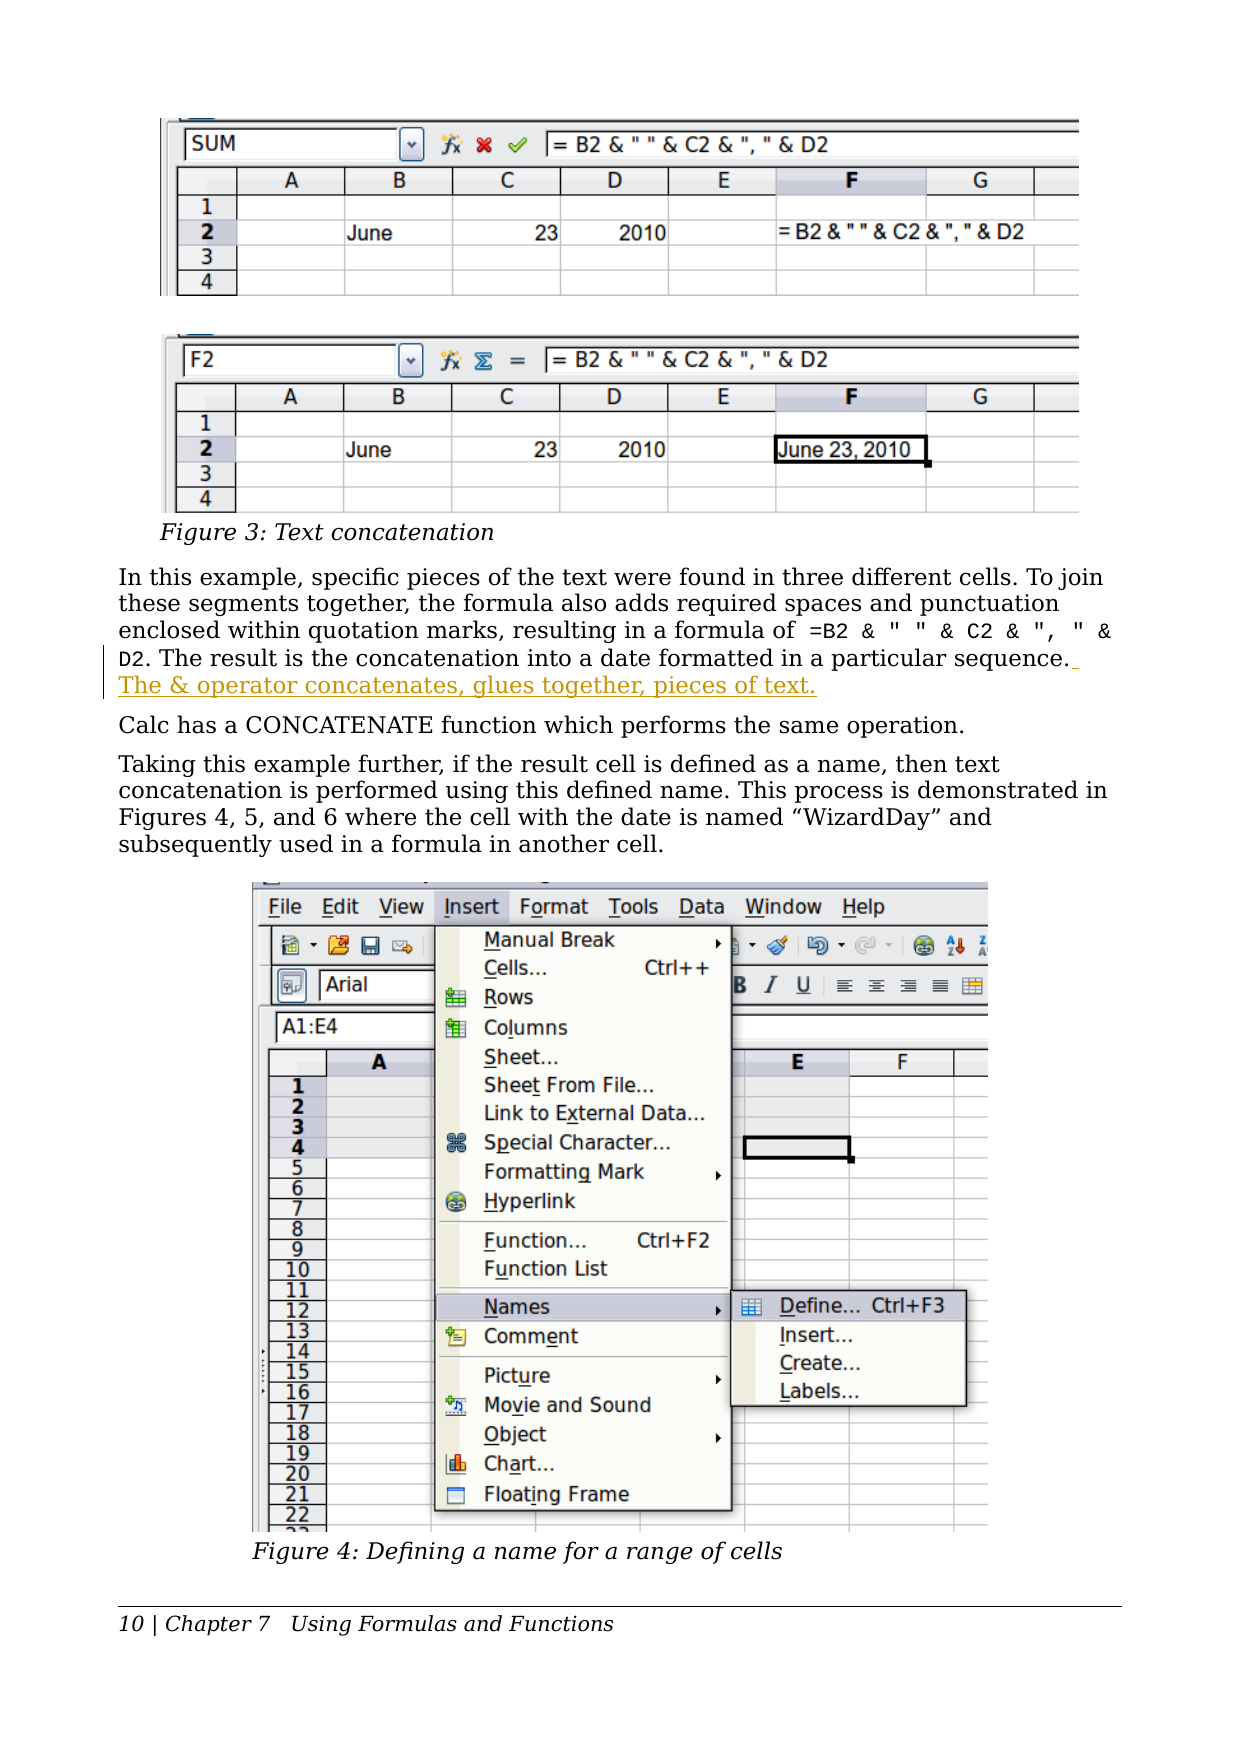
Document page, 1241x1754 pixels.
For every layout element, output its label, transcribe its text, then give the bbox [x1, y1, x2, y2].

text In this example, specific pieces of the text were found in three different cells. To join these segments together, the formula also adds required spaces and punctuation enclosed within quotation marks, resulting in a formula of =B2 & " " & C2 & ", " & D2. The result is the concatenation into a date formatted in a particular sequence. The & operator concatenates, glues together, pieces of text. [118, 564, 1122, 699]
text Calc has a CONCATENATE function which performs the same operation. [118, 712, 1122, 738]
picture [160, 118, 1079, 296]
table_cell [160, 302, 1079, 334]
table_cell Figure 3: Text concatenation [160, 519, 1079, 564]
picture [160, 334, 1079, 513]
picture [252, 882, 988, 1532]
text Taking this example further, if the result cell is defined as a name, then text concatenation is performed using this defined name. This process is demonstrated in Figures 4, 5, and 6 where the cell with the date is named “WizardDay” and subsequently used in a formula in another cell. [118, 751, 1122, 858]
table_cell [160, 513, 1079, 519]
text Figure 4: Defining a name for a range of cells [252, 1538, 988, 1565]
table_header [160, 296, 1079, 302]
